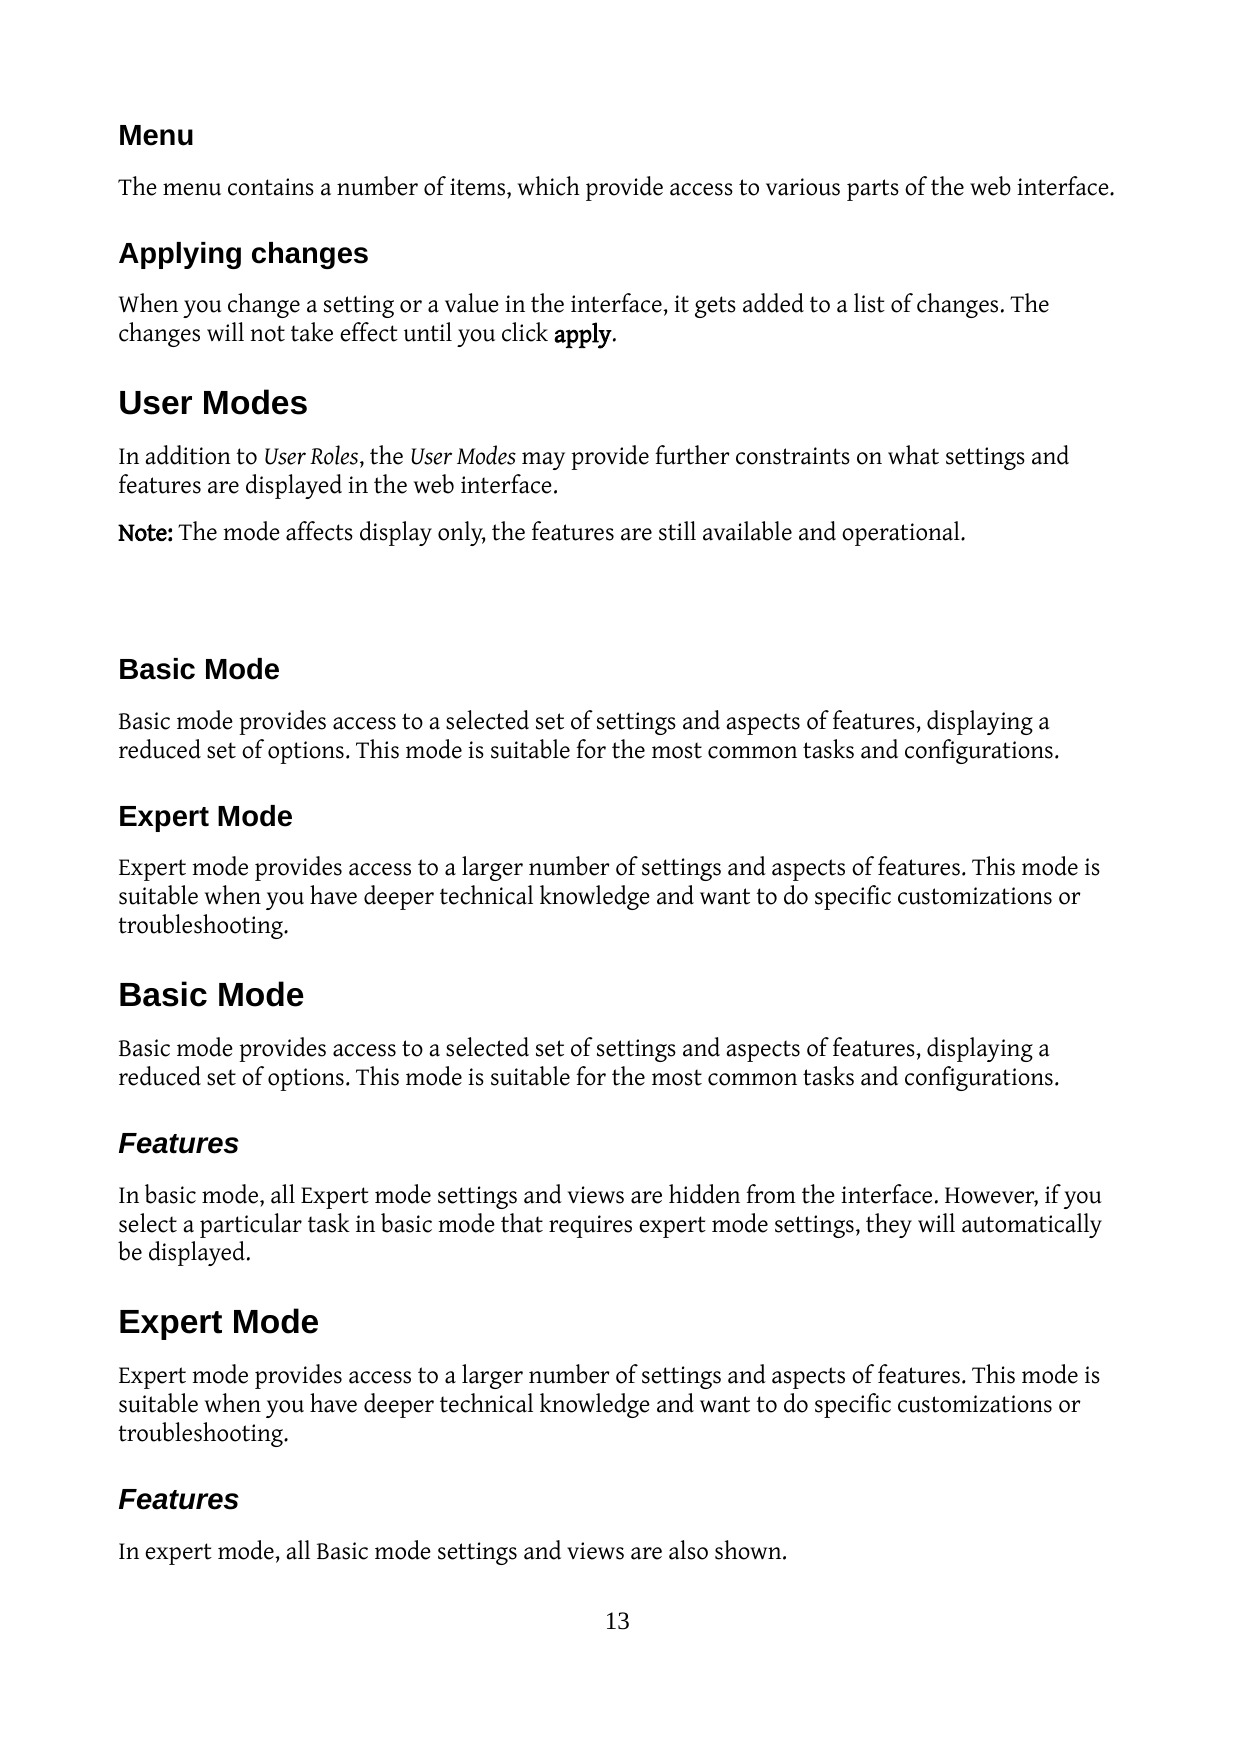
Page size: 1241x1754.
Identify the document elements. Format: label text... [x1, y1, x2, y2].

text In addition to User Roles, the User Modes may provide further constraints on what settings and features are displayed in the web interface. [118, 443, 1122, 500]
text Expert mode provides access to a larger number of settings and aspects of features. This mode is suitable when you have deeper technical knowledge and want to do specific customizations or troubleshooting. [118, 854, 1122, 940]
text In expert mode, all Basic mode settings and views are also shown. [118, 1537, 1122, 1566]
text The menu contains a number of items, which provide access to various parts of the web interface. [118, 173, 1122, 202]
subtitle Features [118, 1482, 1122, 1516]
subtitle User Modes [118, 383, 1122, 421]
text Basic mode provides access to a selected set of settings and aspects of features, displaying a reduced set of options. This mode is suitable for the most common tasks and configurations. [118, 1034, 1122, 1092]
subtitle Features [118, 1126, 1122, 1160]
subtitle Basic Mode [118, 974, 1122, 1013]
text When you change a setting or a value in the interface, it gets added to a list of changes. The changes will not take effect until you click apply. [118, 291, 1122, 349]
subtitle Expert Mode [118, 1302, 1122, 1340]
subtitle Expert Mode [118, 799, 1122, 832]
text Expert mode provides access to a larger number of settings and aspects of features. This mode is suitable when you have deeper technical knowledge and want to do specific customizations or troubleshooting. [118, 1362, 1122, 1448]
text Note: The mode affects display only, the features are still available and operational. [118, 518, 1122, 547]
text Basic mode provides access to a selected set of settings and aspects of features, displaying a reduced set of options. This mode is suitable for the most common tasks and configurations. [118, 707, 1122, 765]
text In basic mode, all Expert mode settings and views are hidden from the interface. However, if you select a particular task in basic mode that requires expert mode settings, they will automatically be displayed. [118, 1181, 1122, 1268]
subtitle Applying changes [118, 236, 1122, 269]
subtitle Basic Mode [118, 652, 1122, 686]
subtitle Menu [118, 118, 1122, 152]
